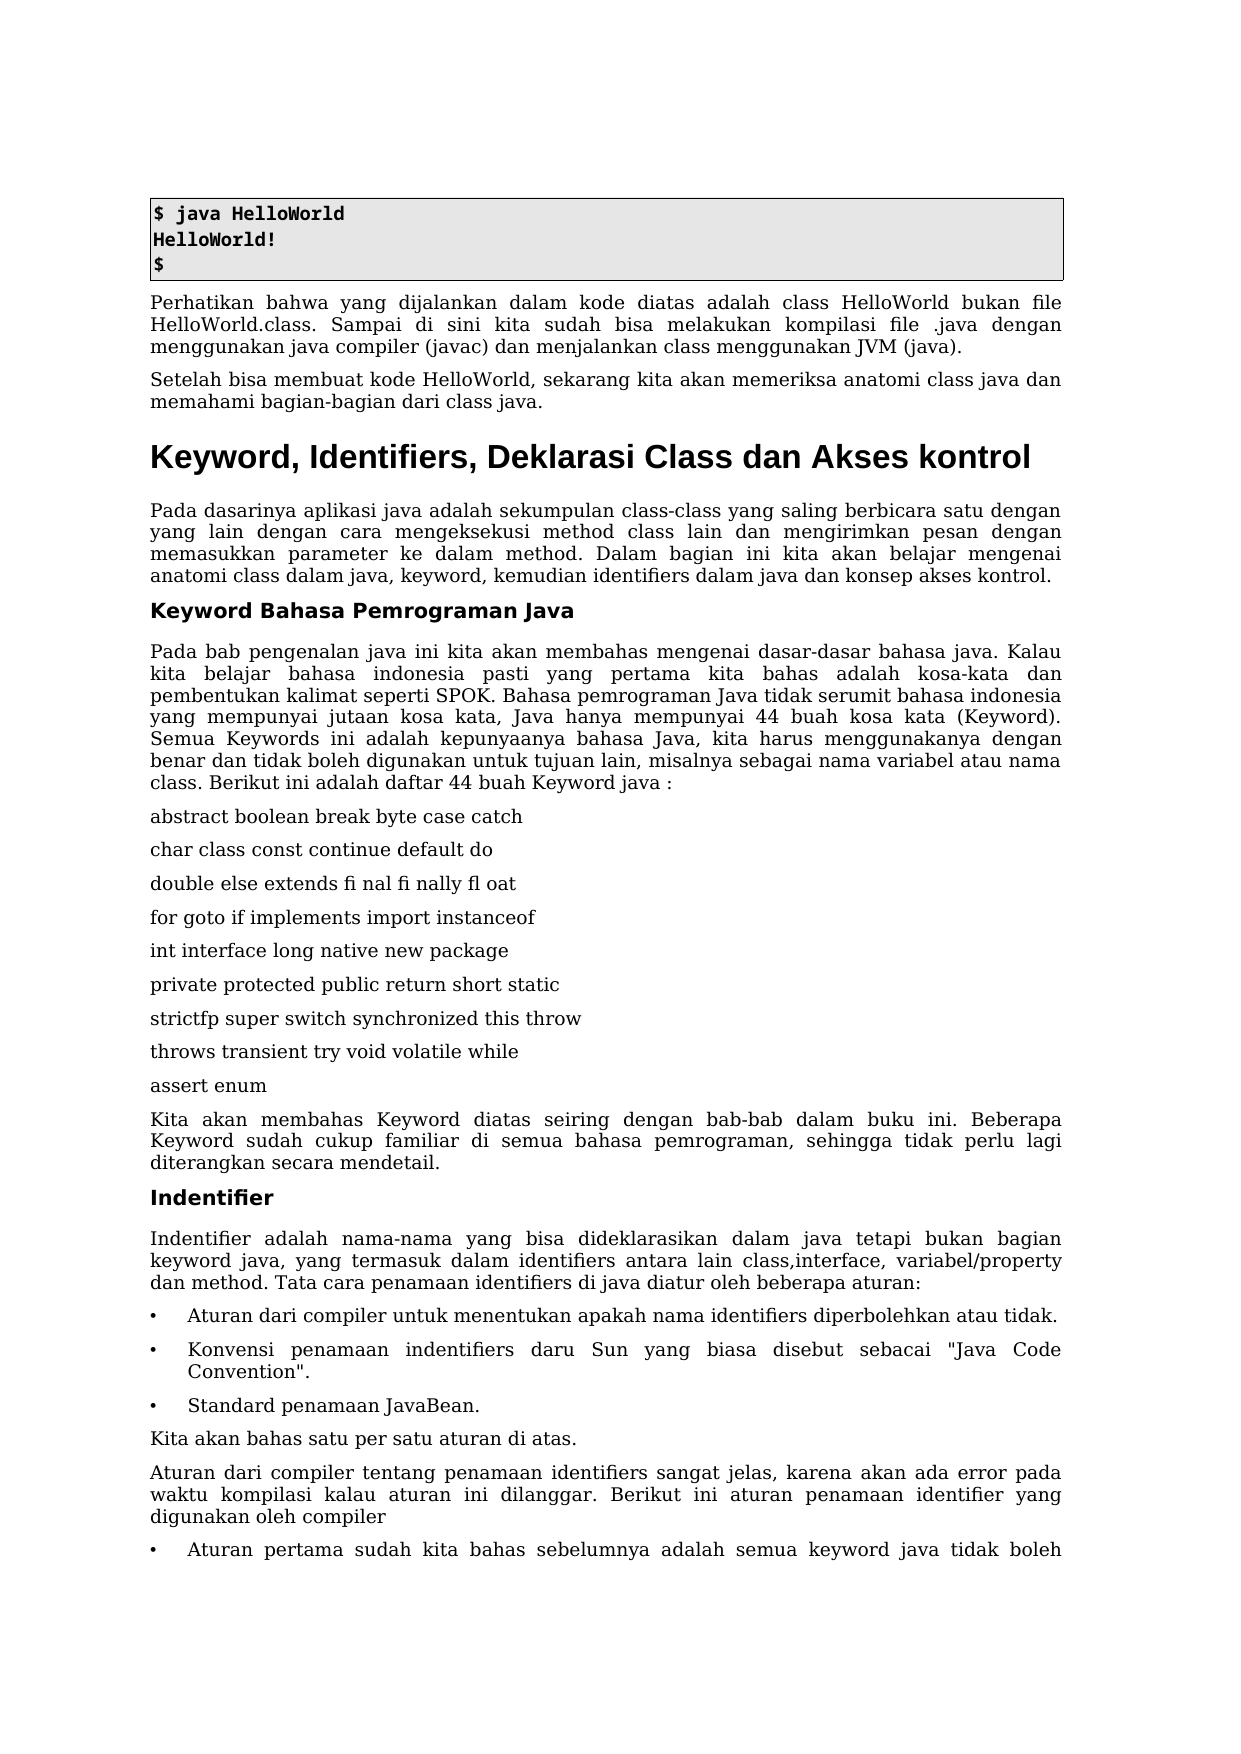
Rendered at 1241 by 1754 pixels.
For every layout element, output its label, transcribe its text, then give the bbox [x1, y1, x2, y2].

subtitle Keyword, Identifiers, Deklarasi Class dan Akses kontrol [150, 438, 1063, 475]
text strictfp super switch synchronized this throw [150, 1008, 1063, 1029]
text char class const continue default do [150, 839, 1063, 861]
text assert enum [150, 1075, 1063, 1097]
list Konvensi penamaan indentifiers daru Sun yang biasa disebut sebacai "Java Code Convention". [150, 1339, 1063, 1383]
text int interface long native new package [150, 940, 1063, 962]
text abstract boolean break byte case catch [150, 806, 1063, 828]
text throws transient try void volatile while [150, 1041, 1063, 1063]
text Perhatikan bahwa yang dijalankan dalam kode diatas adalah class HelloWorld bukan file HelloWorld.class. Sampai di sini kita sudah bisa melakukan kompilasi file .java dengan menggunakan java compiler (javac) dan menjalankan class menggunakan JVM (java). [150, 292, 1063, 358]
list Aturan dari compiler untuk menentukan apakah nama identifiers diperbolehkan atau tidak. [150, 1305, 1063, 1327]
list Aturan pertama sudah kita bahas sebelumnya adalah semua keyword java tidak boleh [150, 1539, 1063, 1561]
list Standard penamaan JavaBean. [150, 1394, 1063, 1416]
subtitle Keyword Bahasa Pemrograman Java [150, 599, 1063, 623]
text private protected public return short static [150, 974, 1063, 996]
text Kita akan membahas Keyword diatas seiring dengan bab-bab dalam buku ini. Beberapa Keyword sudah cukup familiar di semua bahasa pemrograman, sehingga tidak perlu lagi diterangkan secara mendetail. [150, 1109, 1063, 1174]
text $ java HelloWorld [151, 199, 1063, 223]
text for goto if implements import instanceof [150, 907, 1063, 929]
subtitle Indentifier [150, 1186, 1063, 1210]
text Pada dasarinya aplikasi java adalah sekumpulan class-class yang saling berbicara satu dengan yang lain dengan cara mengeksekusi method class lain dan mengirimkan pesan dengan memasukkan parameter ke dalam method. Dalam bagian ini kita akan belajar mengenai anatomi class dalam java, keyword, kemudian identifiers dalam java dan konsep akses kontrol. [150, 500, 1063, 587]
text HelloWorld! [151, 223, 1063, 248]
text $ [151, 248, 1063, 280]
text Aturan dari compiler tentang penamaan identifiers sangat jelas, karena akan ada error pada waktu kompilasi kalau aturan ini dilanggar. Berikut ini aturan penamaan identifier yang digunakan oleh compiler [150, 1462, 1063, 1527]
text Indentifier adalah nama-nama yang bisa dideklarasikan dalam java tetapi bukan bagian keyword java, yang termasuk dalam identifiers antara lain class,interface, variabel/property dan method. Tata cara penamaan identifiers di java diatur oleh beberapa aturan: [150, 1228, 1063, 1294]
text Kita akan bahas satu per satu aturan di atas. [150, 1428, 1063, 1450]
text Pada bab pengenalan java ini kita akan membahas mengenai dasar-dasar bahasa java. Kalau kita belajar bahasa indonesia pasti yang pertama kita bahas adalah kosa-kata dan pembentukan kalimat seperti SPOK. Bahasa pemrograman Java tidak serumit bahasa indonesia yang mempunyai jutaan kosa kata, Java hanya mempunyai 44 buah kosa kata (Keyword). Semua Keywords ini adalah kepunyaanya bahasa Java, kita harus menggunakanya dengan benar dan tidak boleh digunakan untuk tujuan lain, misalnya sebagai nama variabel atau nama class. Berikut ini adalah daftar 44 buah Keyword java : [150, 641, 1063, 794]
text Setelah bisa membuat kode HelloWorld, sekarang kita akan memeriksa anatomi class java dan memahami bagian-bagian dari class java. [150, 369, 1063, 413]
text double else extends fi nal fi nally fl oat [150, 873, 1063, 895]
